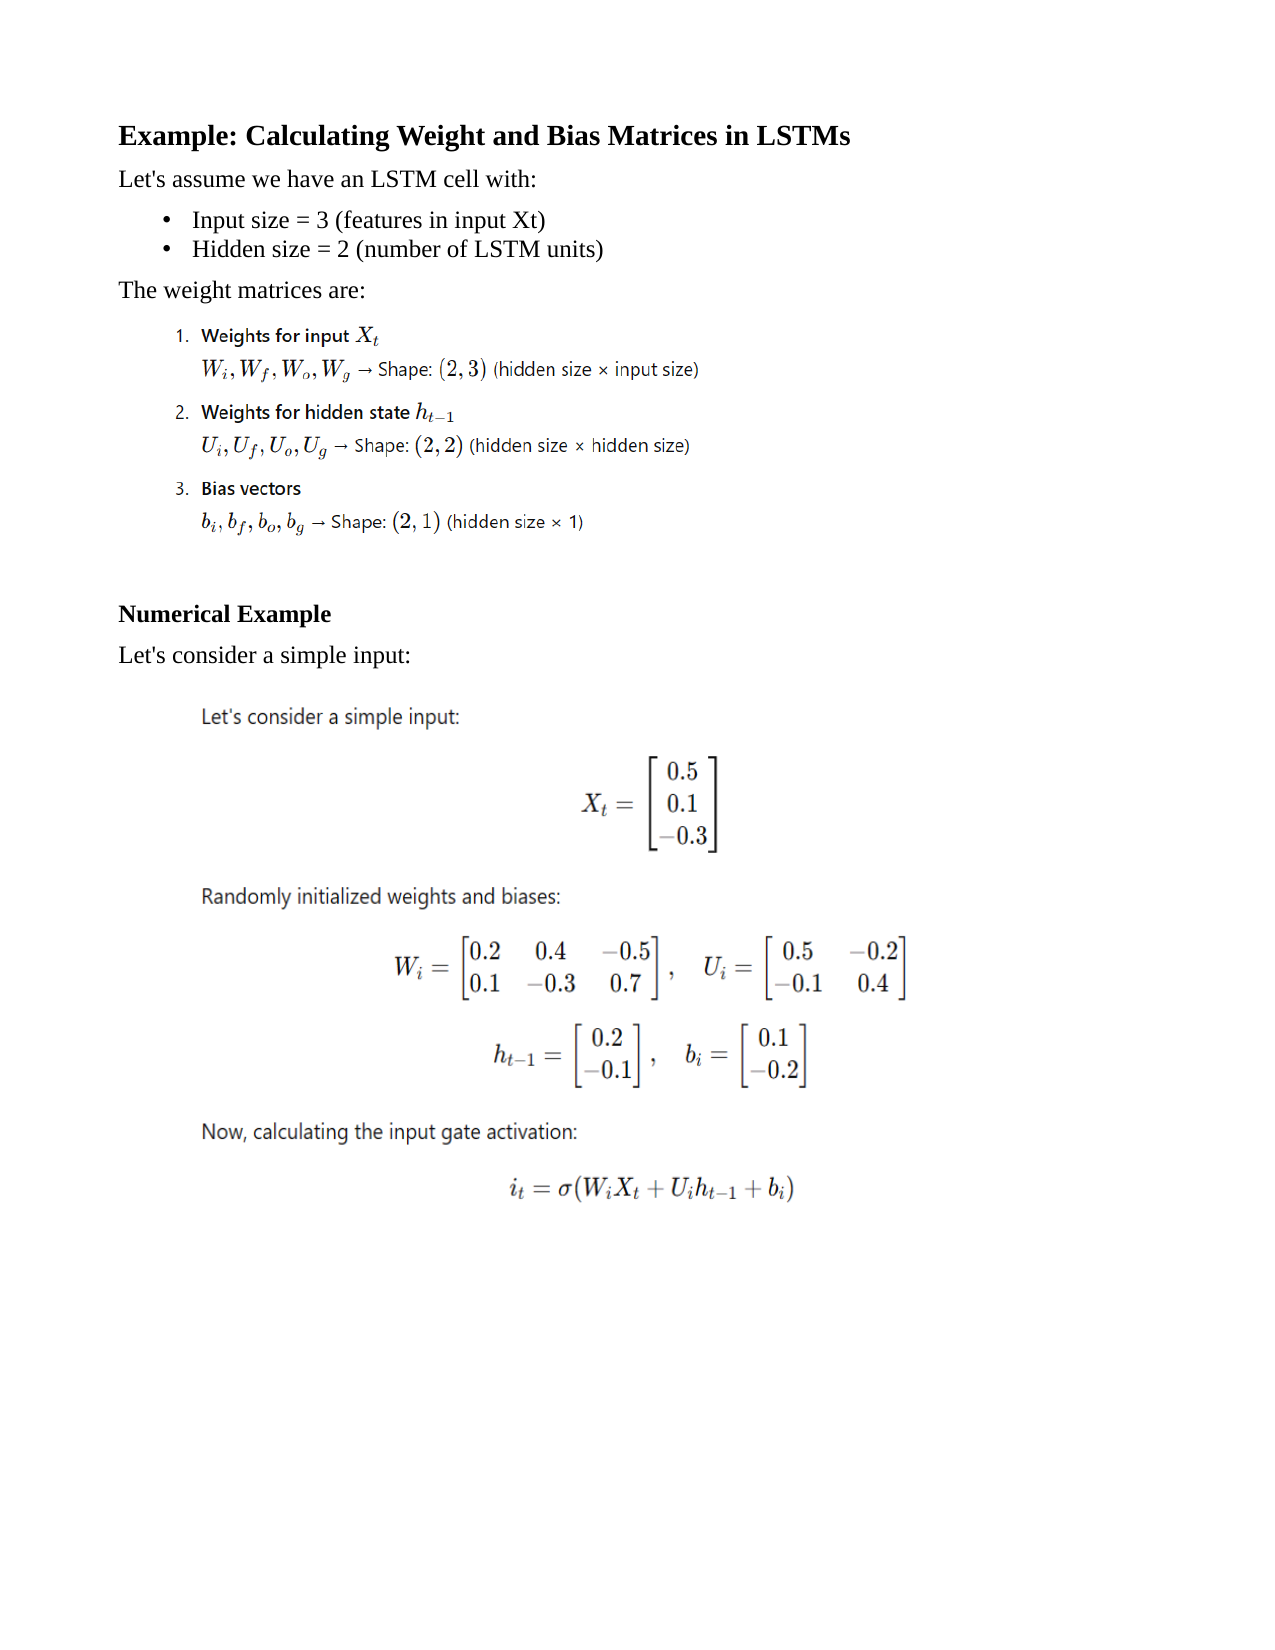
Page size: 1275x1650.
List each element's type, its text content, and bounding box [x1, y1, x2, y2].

text The weight matrices are: [118, 275, 1157, 304]
list Input size = 3 (features in input Xt​) [162, 205, 1157, 234]
list Hidden size = 2 (number of LSTM units) [162, 234, 1157, 263]
text Let's assume we have an LSTM cell with: [118, 164, 1157, 193]
text Let's consider a simple input: [118, 640, 1157, 669]
picture [165, 316, 704, 545]
subtitle Numerical Example [118, 599, 1157, 627]
picture [186, 693, 918, 1209]
subtitle Example: Calculating Weight and Bias Matrices in LSTMs [118, 118, 1157, 152]
